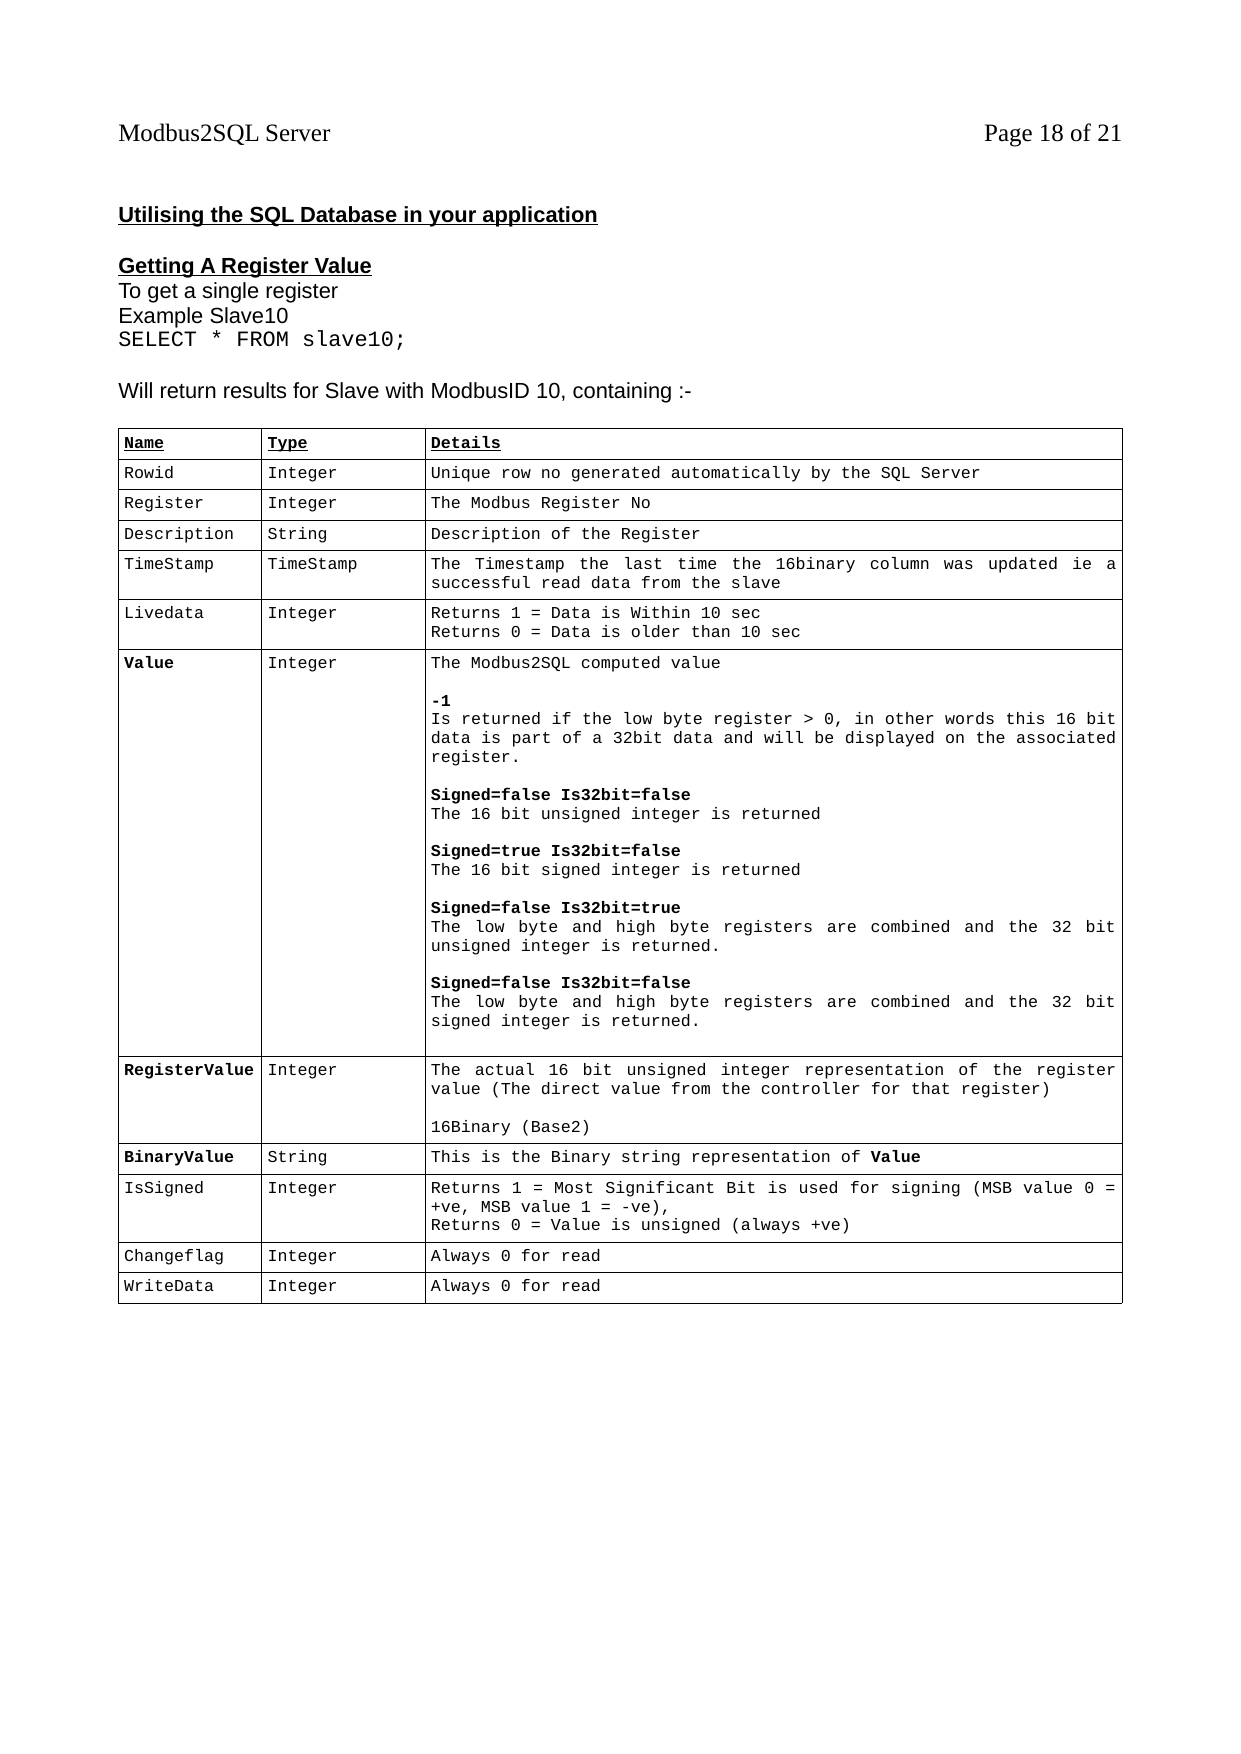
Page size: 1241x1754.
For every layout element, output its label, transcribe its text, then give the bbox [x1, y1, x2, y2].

table_cell Integer [262, 1057, 425, 1143]
table_cell Integer [262, 1273, 425, 1302]
table_cell String [262, 521, 425, 550]
text To get a single register [118, 278, 1122, 303]
table_cell Integer [262, 490, 425, 519]
table_cell Value [119, 650, 261, 1056]
table_cell Rowid [119, 460, 261, 489]
table_cell Returns 1 = Most Significant Bit is used for signing (MSB value 0 = +ve, MSB value 1 = -ve), Returns 0 = Value is unsigned (always +ve) [426, 1175, 1122, 1242]
table_cell Returns 1 = Data is Within 10 sec Returns 0 = Data is older than 10 sec [426, 600, 1122, 648]
table_header Type [262, 429, 425, 459]
table_cell Description [119, 521, 261, 550]
table_cell BinaryValue [119, 1144, 261, 1173]
table_cell WriteData [119, 1273, 261, 1302]
table_cell String [262, 1144, 425, 1173]
table_cell IsSigned [119, 1175, 261, 1242]
table_cell The actual 16 bit unsigned integer representation of the register value (The direct value from the controller for that register) 16Binary (Base2) [426, 1057, 1122, 1143]
text Utilising the SQL Database in your application [118, 202, 1122, 227]
table_cell Always 0 for read [426, 1243, 1122, 1272]
table_cell Integer [262, 460, 425, 489]
table_header Details [426, 429, 1122, 459]
table_cell The Timestamp the last time the 16binary column was updated ie a successful read data from the slave [426, 551, 1122, 599]
table_cell TimeStamp [119, 551, 261, 599]
table_cell RegisterValue [119, 1057, 261, 1143]
table_cell The Modbus2SQL computed value -1 Is returned if the low byte register > 0, in other words this 16 bit data is part of a 32bit data and will be displayed on the associated register. Signed=false Is32bit=false The 16 bit unsigned integer is returned Signed=true Is32bit=false The 16 bit signed integer is returned Signed=false Is32bit=true The low byte and high byte registers are combined and the 32 bit unsigned integer is returned. Signed=false Is32bit=false The low byte and high byte registers are combined and the 32 bit signed integer is returned. [426, 650, 1122, 1056]
table_cell Integer [262, 1243, 425, 1272]
table_cell Always 0 for read [426, 1273, 1122, 1302]
text Will return results for Slave with ModbusID 10, containing :- [118, 378, 1122, 403]
table_cell Livedata [119, 600, 261, 648]
text SELECT * FROM slave10; [118, 328, 1122, 353]
table_cell Integer [262, 600, 425, 648]
text Example Slave10 [118, 303, 1122, 328]
table_cell Changeflag [119, 1243, 261, 1272]
text Getting A Register Value [118, 253, 1122, 278]
table_cell Unique row no generated automatically by the SQL Server [426, 460, 1122, 489]
table_cell TimeStamp [262, 551, 425, 599]
table_cell Register [119, 490, 261, 519]
table_cell This is the Binary string representation of Value [426, 1144, 1122, 1173]
table_cell Description of the Register [426, 521, 1122, 550]
table_cell The Modbus Register No [426, 490, 1122, 519]
table_cell Integer [262, 650, 425, 1056]
table_header Name [119, 429, 261, 459]
table_cell Integer [262, 1175, 425, 1242]
